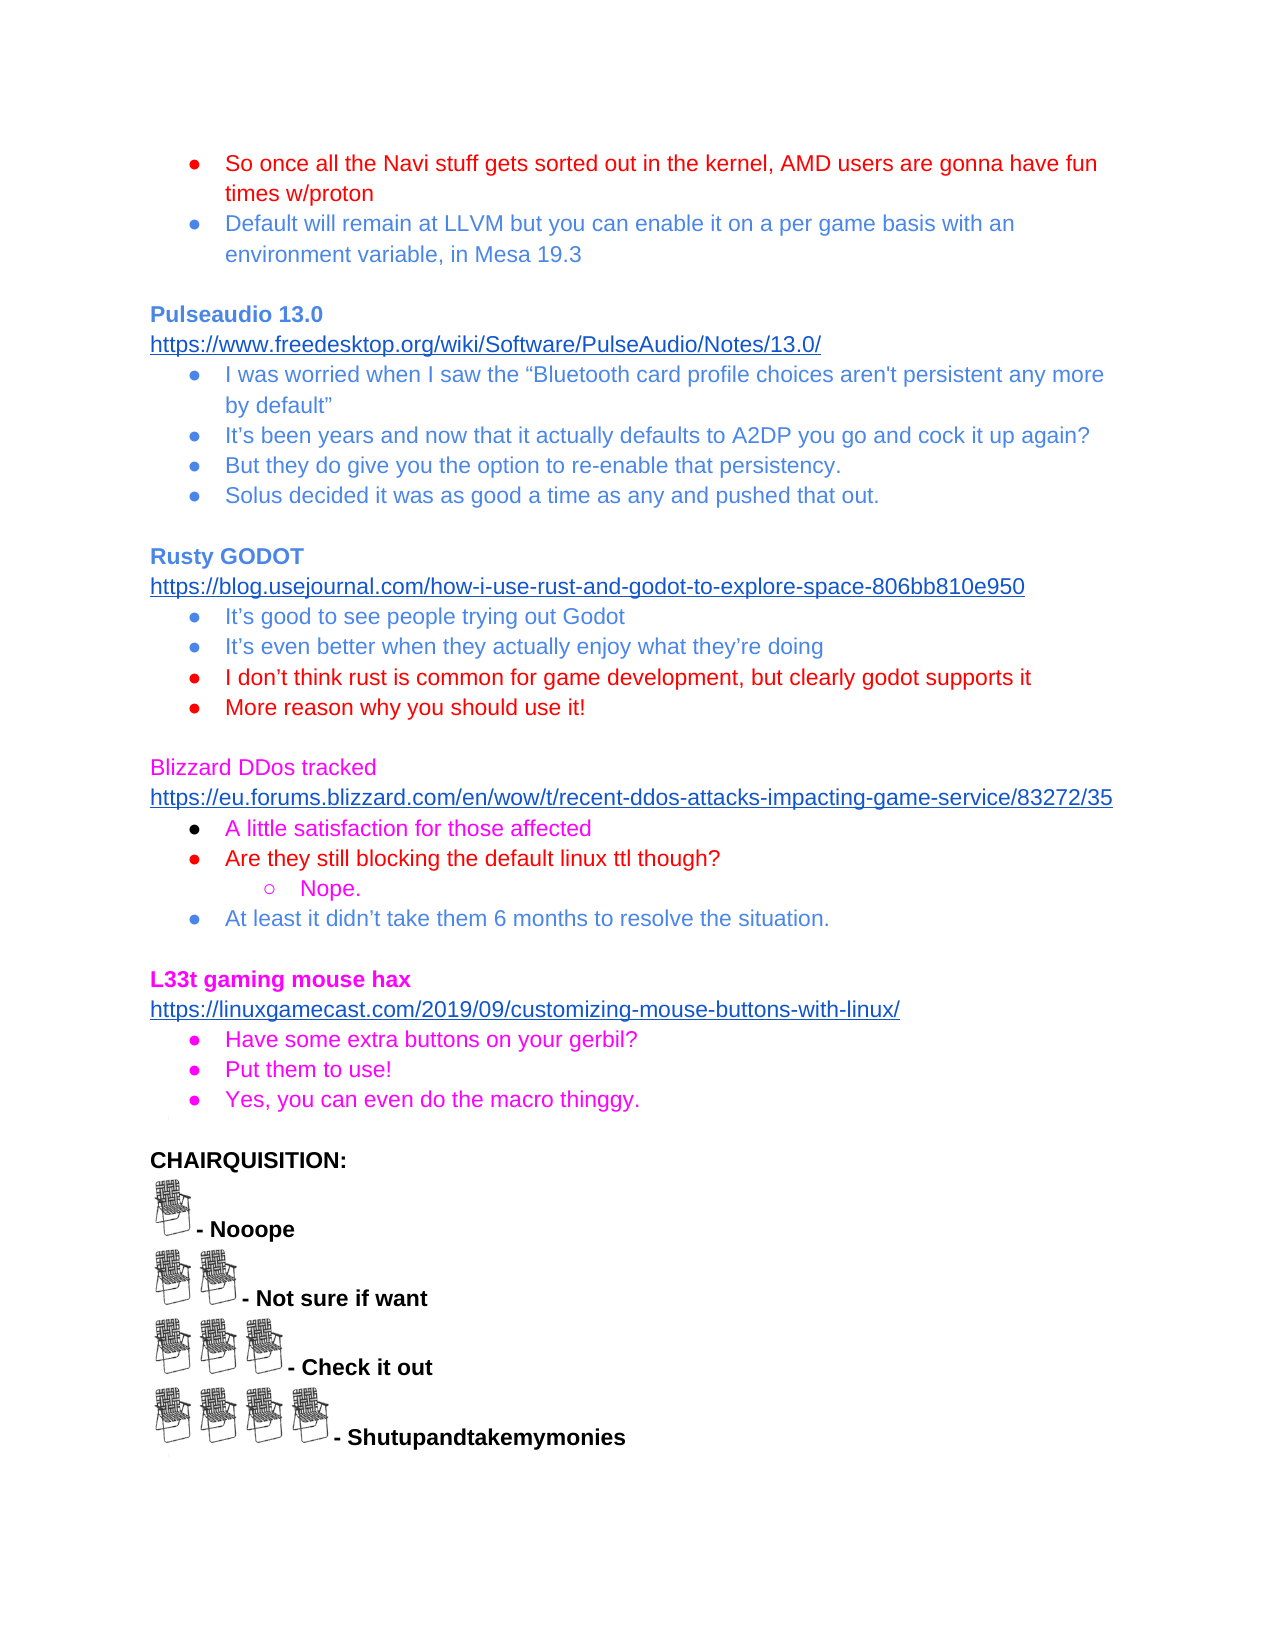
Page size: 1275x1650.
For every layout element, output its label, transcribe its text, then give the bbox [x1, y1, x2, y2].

text - Not sure if want [150, 1246, 1125, 1312]
list Solus decided it was as good a time as any and pushed that out. [187, 482, 1125, 509]
list A little satisfaction for those affected [187, 814, 1125, 841]
list Yes, you can even do the macro thinggy. [187, 1086, 1125, 1113]
list Have some extra buttons on your gerbil? [187, 1026, 1125, 1052]
picture [150, 1384, 334, 1445]
list It’s been years and now that it actually defaults to A2DP you go and cock it up again? [187, 422, 1125, 448]
text https://eu.forums.blizzard.com/en/wow/t/recent-ddos-attacks-impacting-game-service/83272/35 [150, 784, 1125, 811]
list It’s good to see people trying out Godot [187, 603, 1125, 629]
text - Shutupandtakemymonies [150, 1384, 1125, 1450]
text - Check it out [150, 1315, 1125, 1381]
picture [150, 1315, 288, 1376]
text Rusty GODOT [150, 543, 1125, 569]
picture [150, 1177, 196, 1238]
list At least it didn’t take them 6 months to resolve the situation. [187, 905, 1125, 932]
text CHAIRQUISITION: - Nooope [150, 1147, 1125, 1242]
list But they do give you the option to re-enable that persistency. [187, 452, 1125, 478]
text L33t gaming mouse hax [150, 966, 1125, 992]
list More reason why you should use it! [187, 694, 1125, 720]
text https://linuxgamecast.com/2019/09/customizing-mouse-buttons-with-linux/ [150, 996, 1125, 1022]
text https://www.freedesktop.org/wiki/Software/PulseAudio/Notes/13.0/ [150, 331, 1125, 358]
list Default will remain at LLVM but you can enable it on a per game basis with an environment variable, in Mesa 19.3 [187, 210, 1125, 267]
text Pulseaudio 13.0 [150, 301, 1125, 327]
list Put them to use! [187, 1056, 1125, 1083]
list I don’t think rust is common for game development, but clearly godot supports it [187, 663, 1125, 690]
list Are they still blocking the default linux ttl though? [187, 845, 1125, 871]
list It’s even better when they actually enjoy what they’re doing [187, 633, 1125, 660]
list Nope. [262, 875, 1125, 901]
text Blizzard DDos tracked [150, 754, 1125, 781]
picture [150, 1246, 242, 1307]
list I was worried when I saw the “Bluetooth card profile choices aren't persistent any more by default” [187, 361, 1125, 418]
text https://blog.usejournal.com/how-i-use-rust-and-godot-to-explore-space-806bb810e950 [150, 573, 1125, 599]
list So once all the Navi stuff gets sorted out in the kernel, AMD users are gonna have fun times w/proton [187, 150, 1125, 207]
